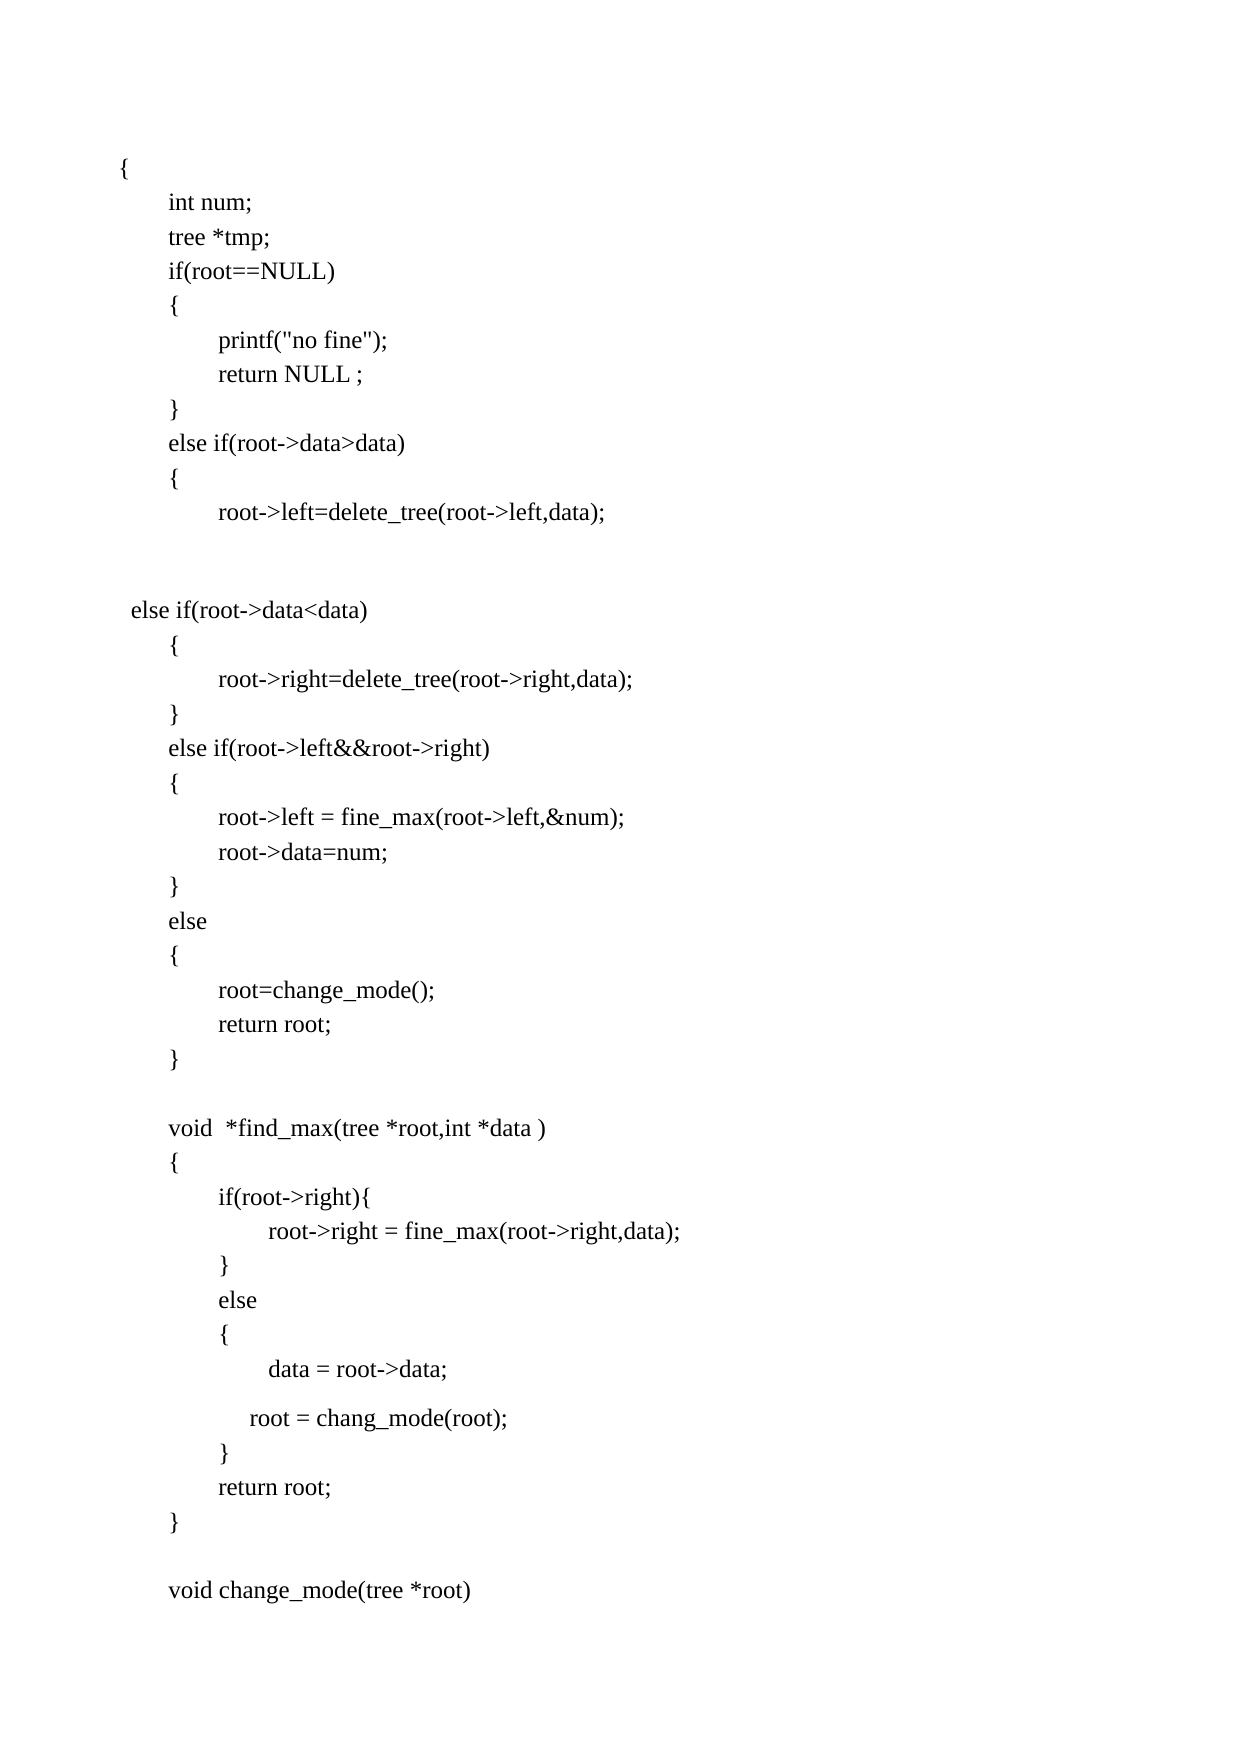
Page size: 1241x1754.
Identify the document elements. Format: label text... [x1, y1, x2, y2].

text root = chang_mode(root); } return root; } void change_mode(tree *root) [118, 1403, 1122, 1604]
text { int num; tree *tmp; if(root==NULL) { printf("no fine"); return NULL ; } else if(root->data>data) { root->left=delete_tree(root->left,data); [118, 118, 1122, 526]
text else if(root->data<data) { root->right=delete_tree(root->right,data); } else if(root->left&&root->right) { root->left = fine_max(root->left,&num); root->data=num; } else { root=change_mode(); return root; } void *find_max(tree *root,int *data ) { if(root->right){ root->right = fine_max(root->right,data); } else { data = root->data; [118, 596, 1122, 1383]
